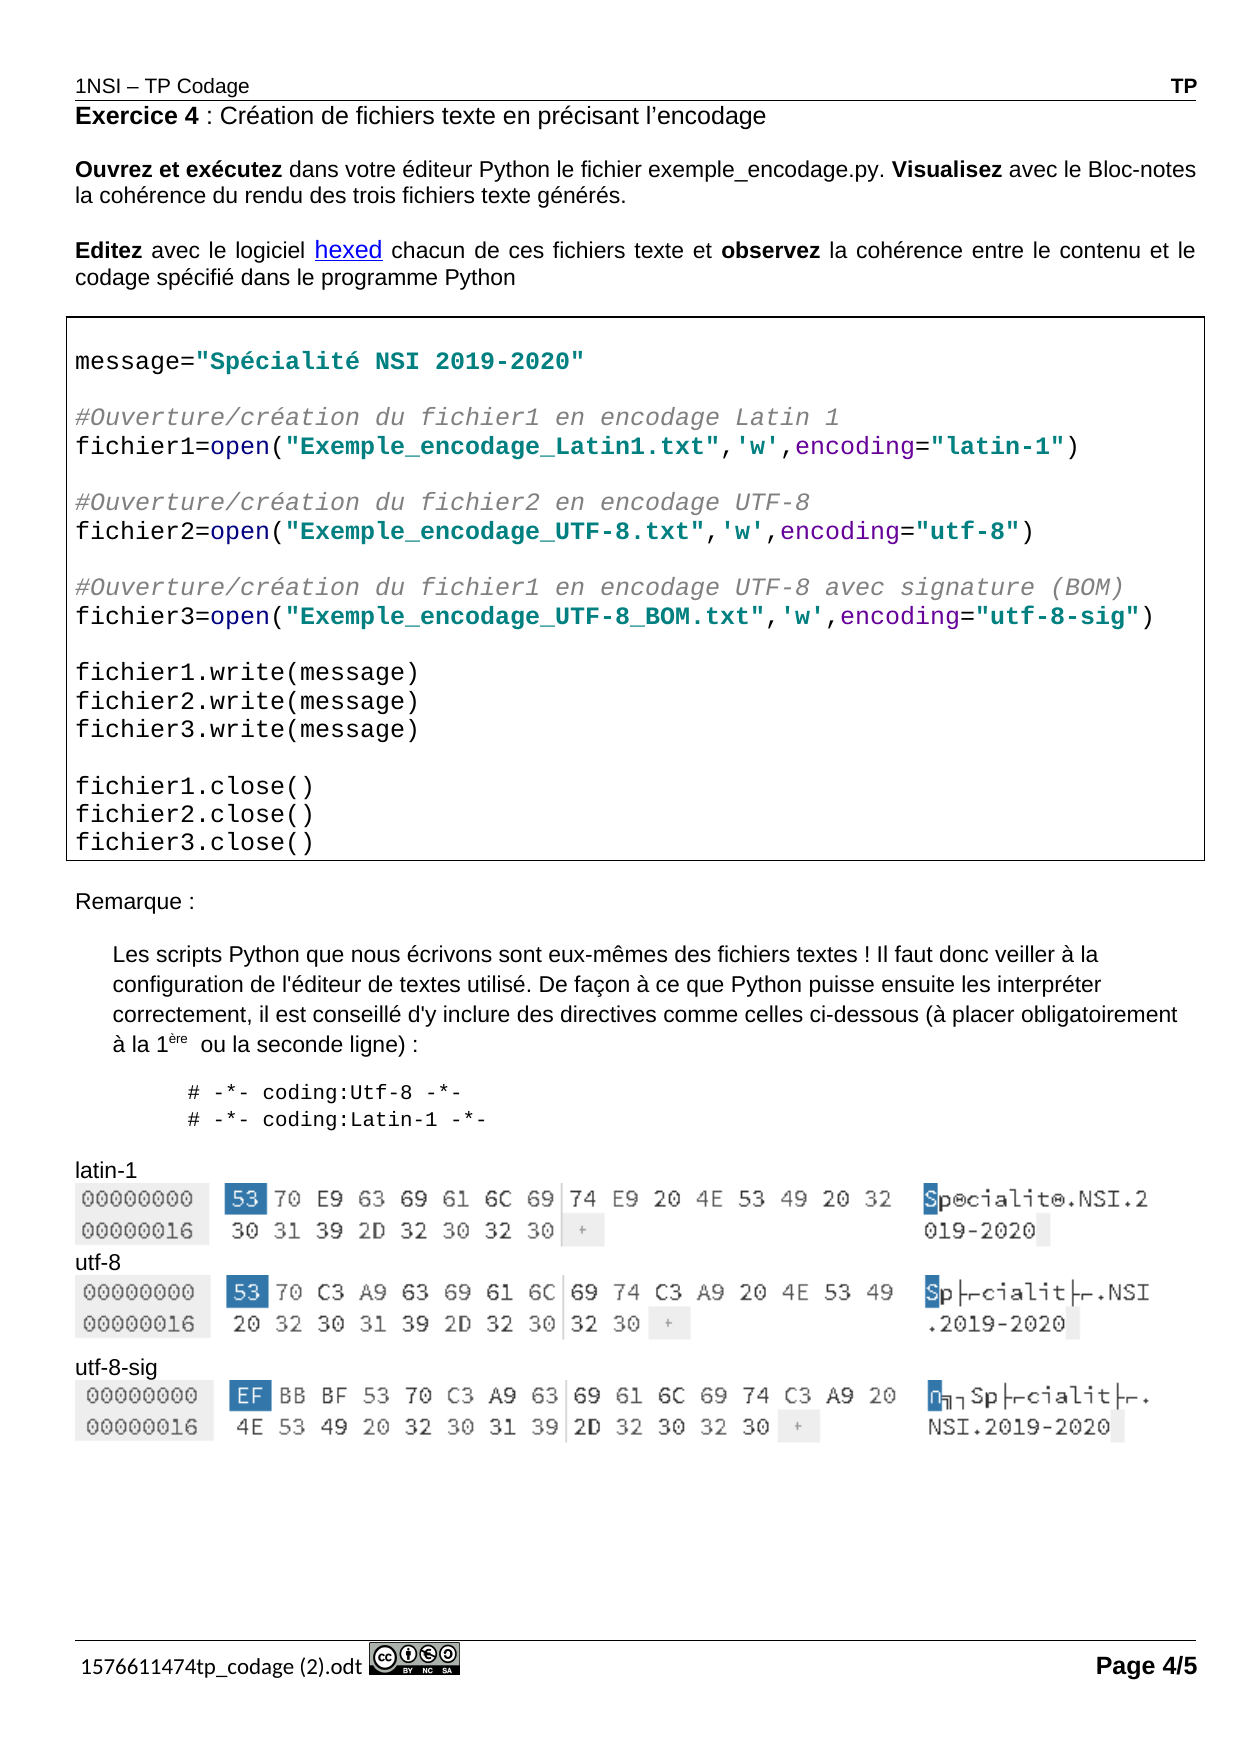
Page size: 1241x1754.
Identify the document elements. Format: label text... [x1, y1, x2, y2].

text utf-8-sig [75, 1354, 1196, 1380]
picture [369, 1642, 460, 1675]
picture [75, 1275, 1174, 1354]
text Ouvrez et exécutez dans votre éditeur Python le fichier exemple_encodage.py. Visualisez avec le Bloc-notes la cohérence du rendu des trois fichiers texte générés. [75, 156, 1196, 209]
text Les scripts Python que nous écrivons sont eux-mêmes des fichiers textes ! Il faut donc veiller à la configuration de l'éditeur de textes utilisé. De façon à ce que Python puisse ensuite les interpréter correctement, il est conseillé d'y inclure des directives comme celles ci-dessous (à placer obligatoirement à la 1ère ou la seconde ligne) : [112, 941, 1196, 1057]
text message="Spécialité NSI 2019-2020" #Ouverture/création du fichier1 en encodage Latin 1 fichier1=open("Exemple_encodage_Latin1.txt",'w',encoding="latin-1") #Ouverture/création du fichier2 en encodage UTF-8 fichier2=open("Exemple_encodage_UTF-8.txt",'w',encoding="utf-8") #Ouverture/création du fichier1 en encodage UTF-8 avec signature (BOM) fichier3=open("Exemple_encodage_UTF-8_BOM.txt",'w',encoding="utf-8-sig") fichier1.write(message) fichier2.write(message) fichier3.write(message) fichier1.close() fichier2.close() fichier3.close() [67, 345, 1204, 860]
text Remarque : [75, 888, 1196, 914]
picture [75, 1380, 1161, 1449]
text latin-1 [75, 1157, 1196, 1184]
text Editez avec le logiciel hexed chacun de ces fichiers texte et observez la cohérence entre le contenu et le codage spécifié dans le programme Python [75, 235, 1196, 290]
list # -*- coding:Utf-8 -*- [187, 1082, 1196, 1106]
picture [75, 1183, 1160, 1250]
text Exercice 4 : Création de fichiers texte en précisant l’encodage [75, 101, 1196, 129]
list # -*- coding:Latin-1 -*- [187, 1109, 1196, 1133]
text utf-8 [75, 1249, 1196, 1276]
